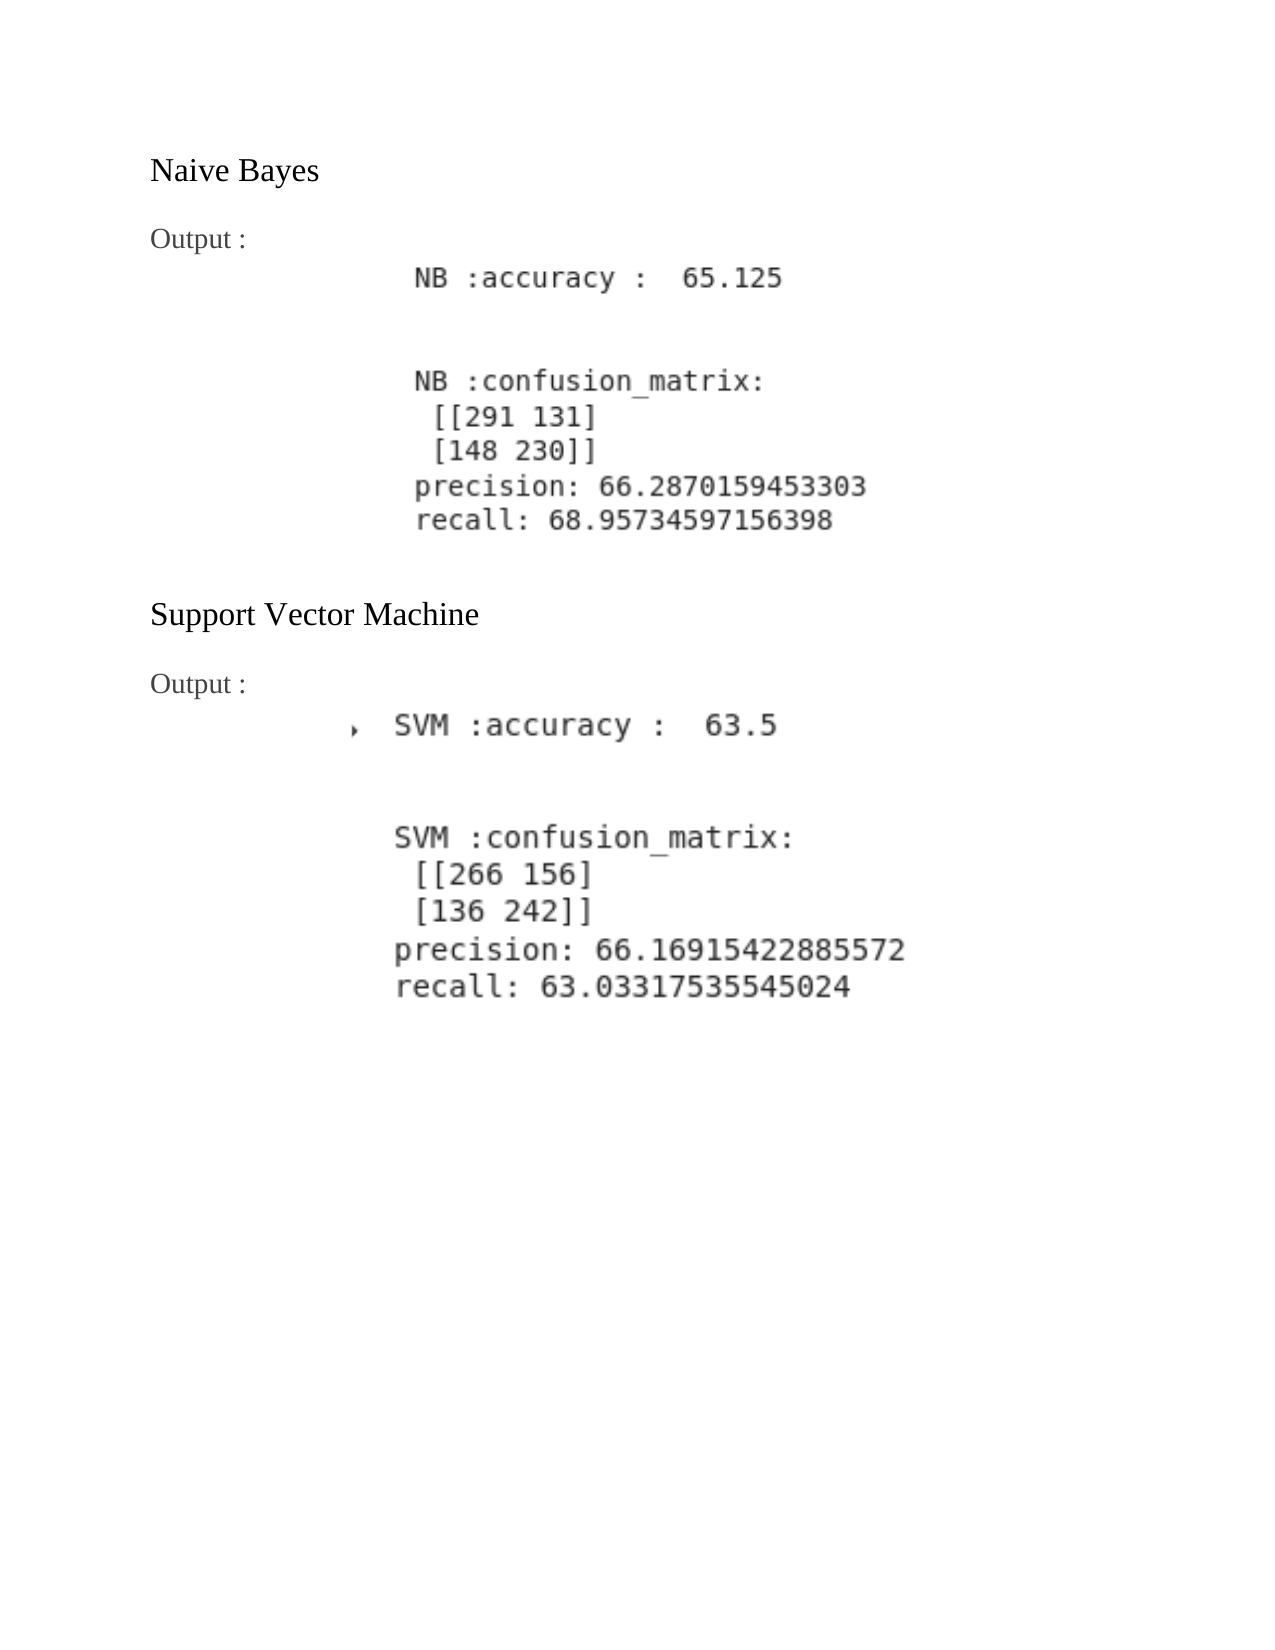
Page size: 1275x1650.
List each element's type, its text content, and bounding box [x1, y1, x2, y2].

subtitle Support Vector Machine [150, 594, 1125, 633]
subtitle Output : [150, 222, 1125, 255]
subtitle Output : [150, 666, 1125, 700]
picture [351, 708, 924, 1005]
picture [375, 263, 900, 554]
subtitle Naive Bayes [150, 150, 1125, 188]
